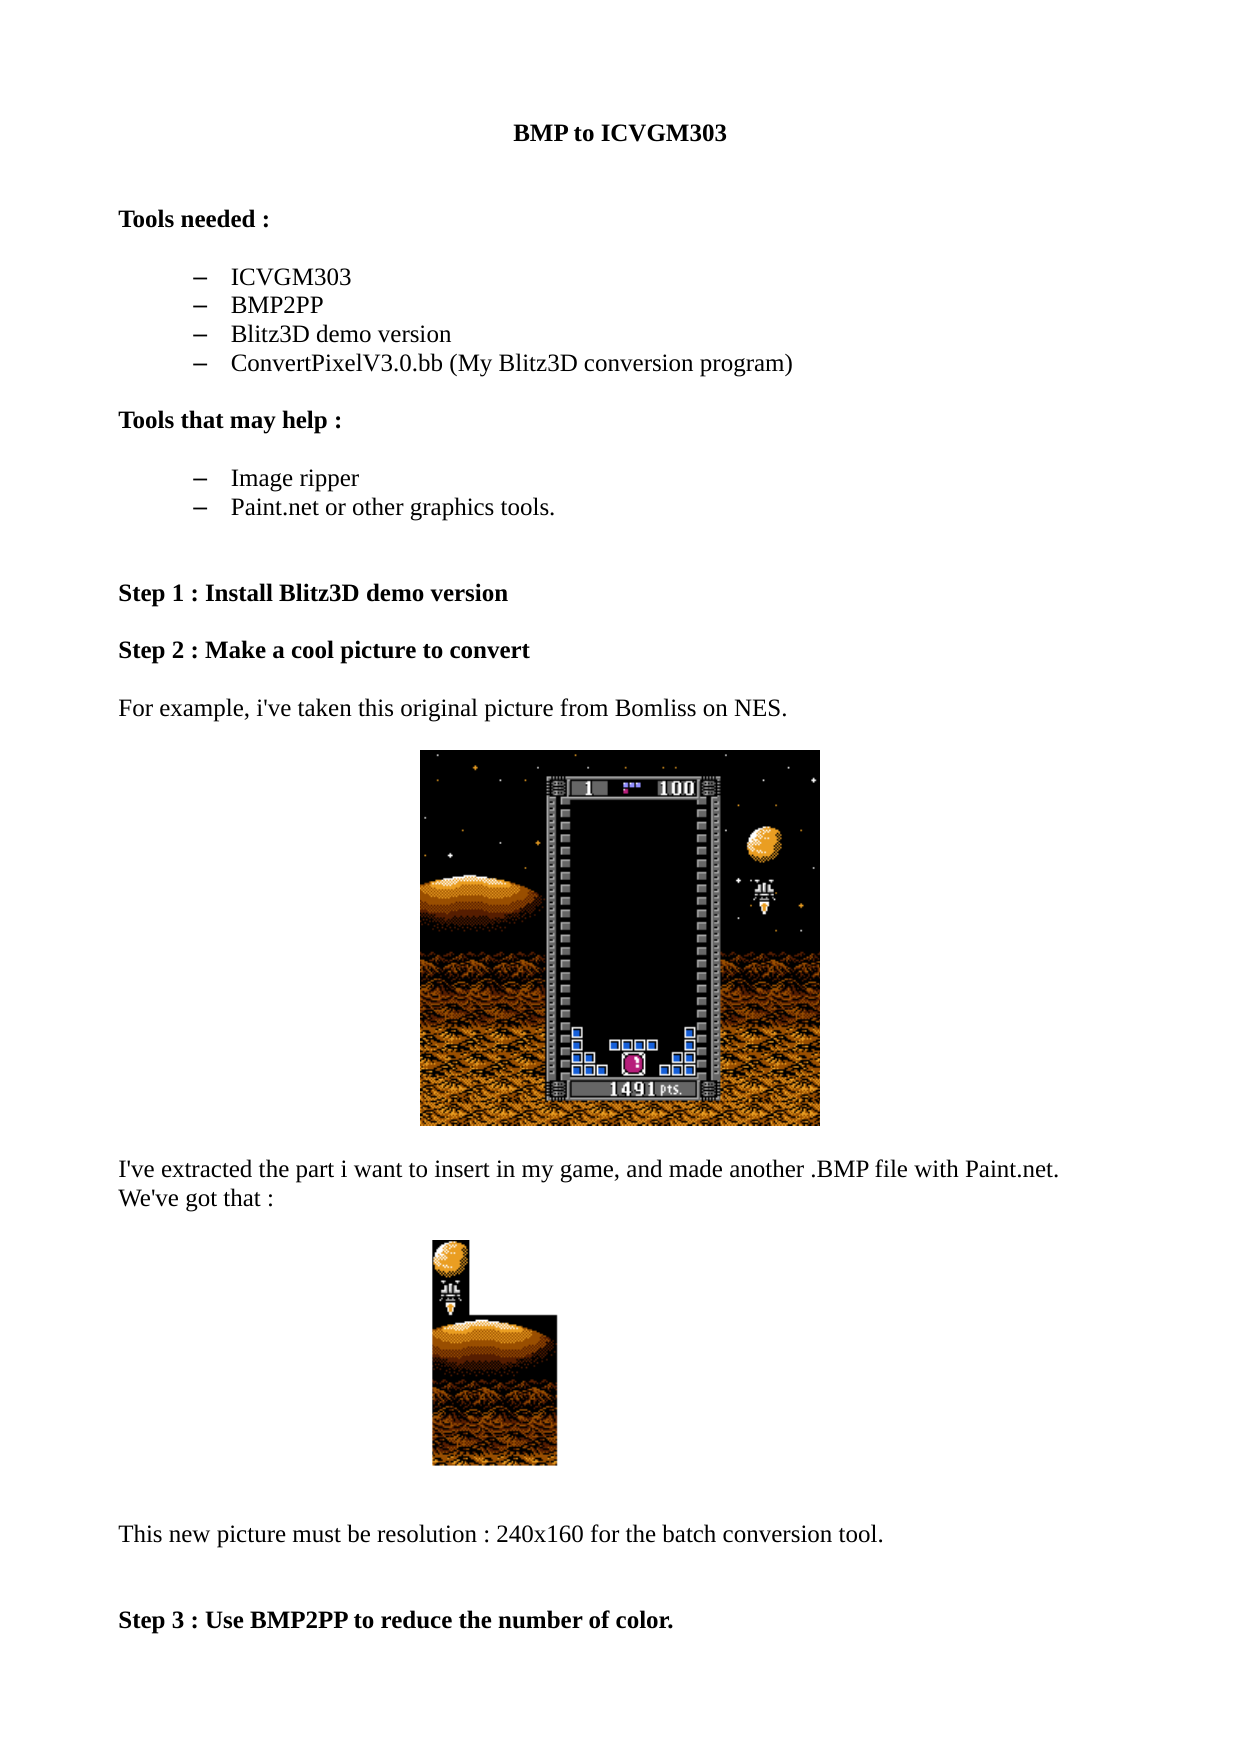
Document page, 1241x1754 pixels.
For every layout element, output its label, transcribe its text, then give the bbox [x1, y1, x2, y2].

list Paint.net or other graphics tools. [193, 492, 1122, 521]
text BMP to ICVGM303 [118, 118, 1122, 147]
list Blitz3D demo version [193, 319, 1122, 348]
picture [420, 750, 820, 1126]
list ICVGM303 [193, 262, 1122, 291]
list ConvertPixelV3.0.bb (My Blitz3D conversion program) [193, 348, 1122, 377]
text Step 1 : Install Blitz3D demo version [118, 578, 1122, 607]
text Tools that may help : [118, 406, 1122, 434]
text For example, i've taken this original picture from Bomliss on NES. [118, 693, 1122, 722]
text I've extracted the part i want to insert in my game, and made another .BMP file with Paint.net. We've got that : [118, 1154, 1122, 1212]
text Step 3 : Use BMP2PP to reduce the number of color. [118, 1606, 1122, 1634]
text Tools needed : [118, 204, 1122, 233]
list Image ripper [193, 463, 1122, 492]
text Step 2 : Make a cool picture to convert [118, 636, 1122, 664]
list BMP2PP [193, 291, 1122, 319]
text This new picture must be resolution : 240x160 for the batch conversion tool. [118, 1519, 1122, 1548]
picture [432, 1240, 808, 1491]
